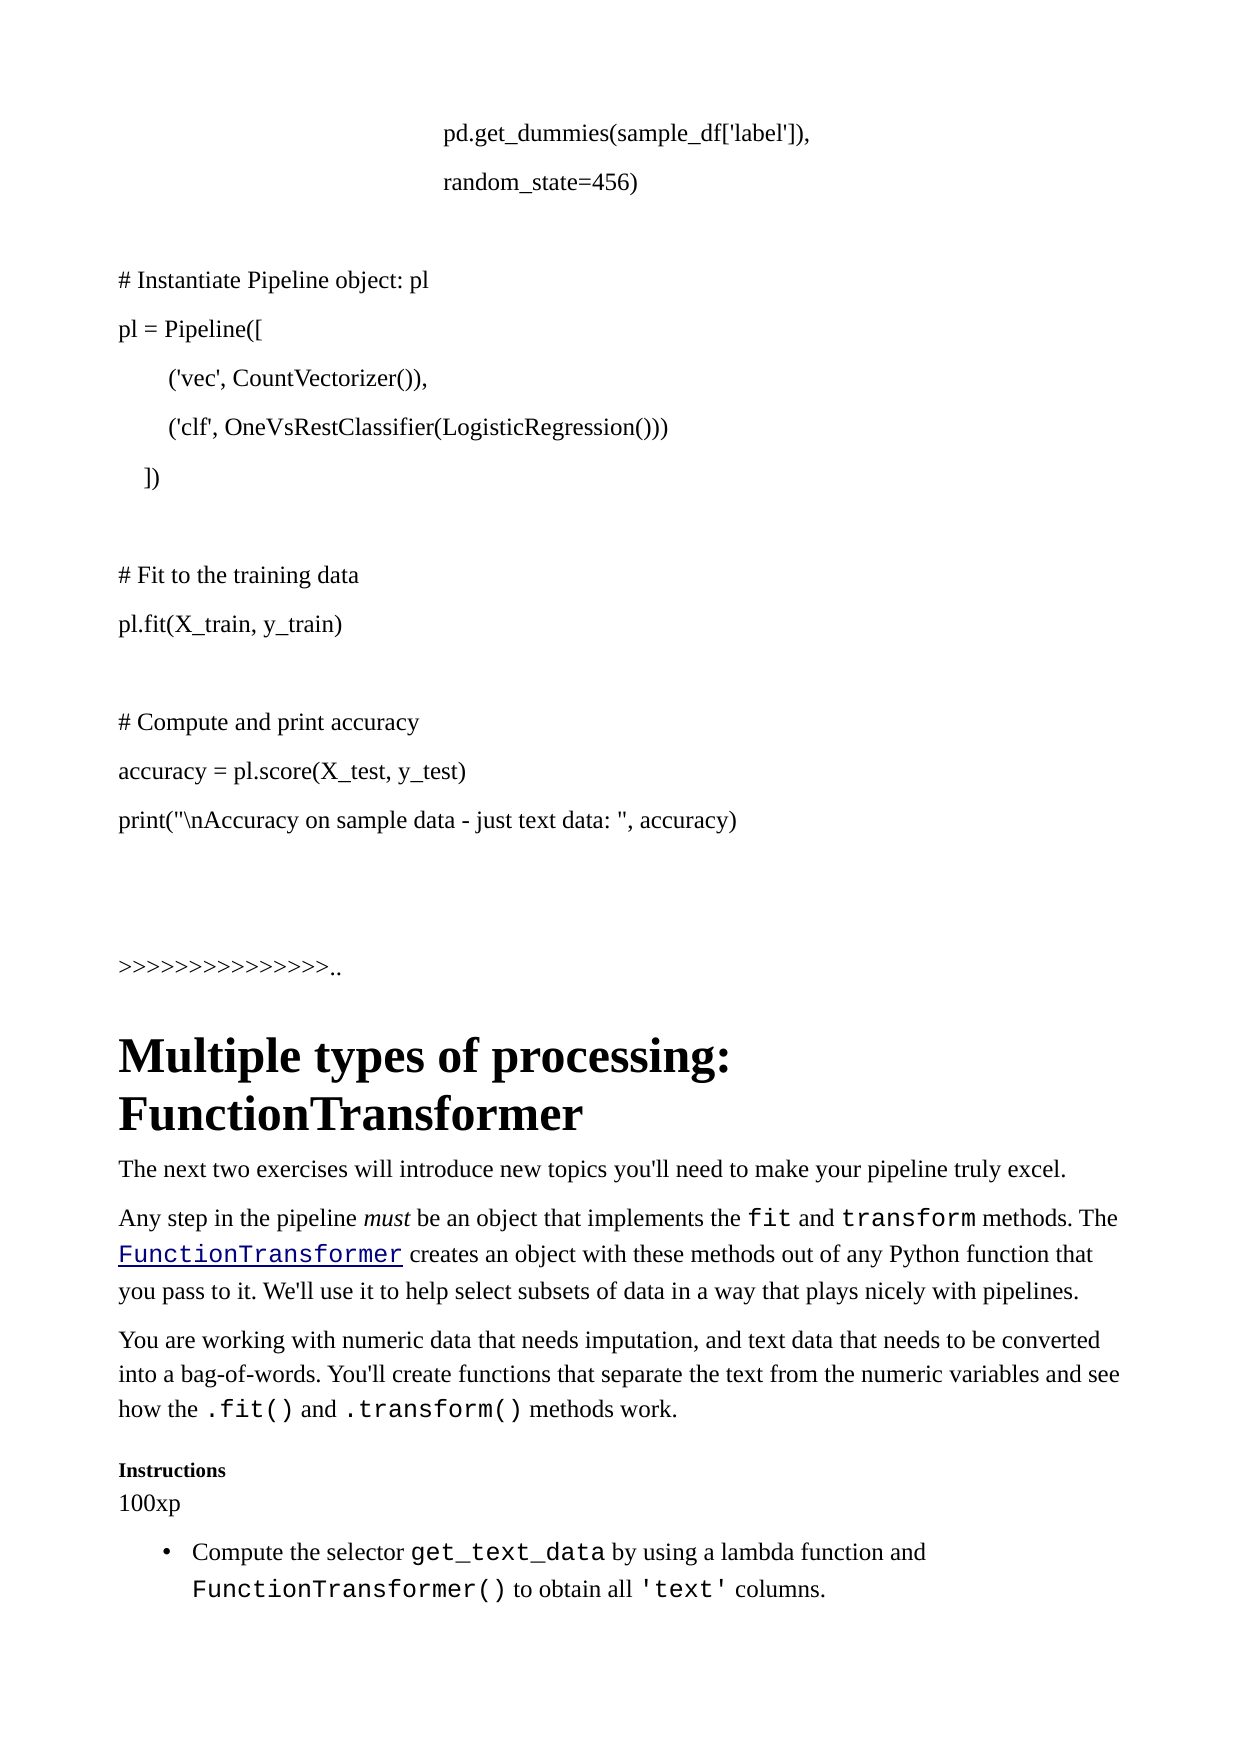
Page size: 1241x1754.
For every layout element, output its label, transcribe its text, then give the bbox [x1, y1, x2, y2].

text 100xp [118, 1488, 1122, 1517]
text # Instantiate Pipeline object: pl [118, 265, 1122, 294]
text pd.get_dummies(sample_df['label']), [118, 118, 1122, 147]
text random_state=456) [118, 167, 1122, 196]
text >>>>>>>>>>>>>>>.. [118, 952, 1122, 981]
text # Fit to the training data [118, 560, 1122, 588]
text accuracy = pl.score(X_test, y_test) [118, 756, 1122, 785]
text ]) [118, 462, 1122, 490]
list Compute the selector get_text_data by using a lambda function and FunctionTransformer() to obtain all 'text' columns. [162, 1537, 1122, 1605]
text The next two exercises will introduce new topics you'll need to make your pipeline truly excel. [118, 1154, 1122, 1182]
text pl = Pipeline([ [118, 314, 1122, 343]
text You are working with numeric data that needs imputation, and text data that needs to be converted into a bag-of-words. You'll create functions that separate the text from the numeric variables and see how the .fit() and .transform() methods work. [118, 1325, 1122, 1425]
text Any step in the pipeline must be an object that implements the fit and transform methods. The FunctionTransformer creates an object with these methods out of any Python function that you pass to it. We'll use it to help select subsets of data in a way that plays nicely with pipelines. [118, 1203, 1122, 1305]
subtitle Multiple types of processing: FunctionTransformer [118, 1026, 1122, 1141]
text # Compute and print accuracy [118, 707, 1122, 736]
text ('vec', CountVectorizer()), [118, 363, 1122, 392]
subtitle Instructions [118, 1458, 1122, 1482]
text print("\nAccuracy on sample data - just text data: ", accuracy) [118, 805, 1122, 834]
text ('clf', OneVsRestClassifier(LogisticRegression())) [118, 412, 1122, 441]
text pl.fit(X_train, y_train) [118, 609, 1122, 637]
